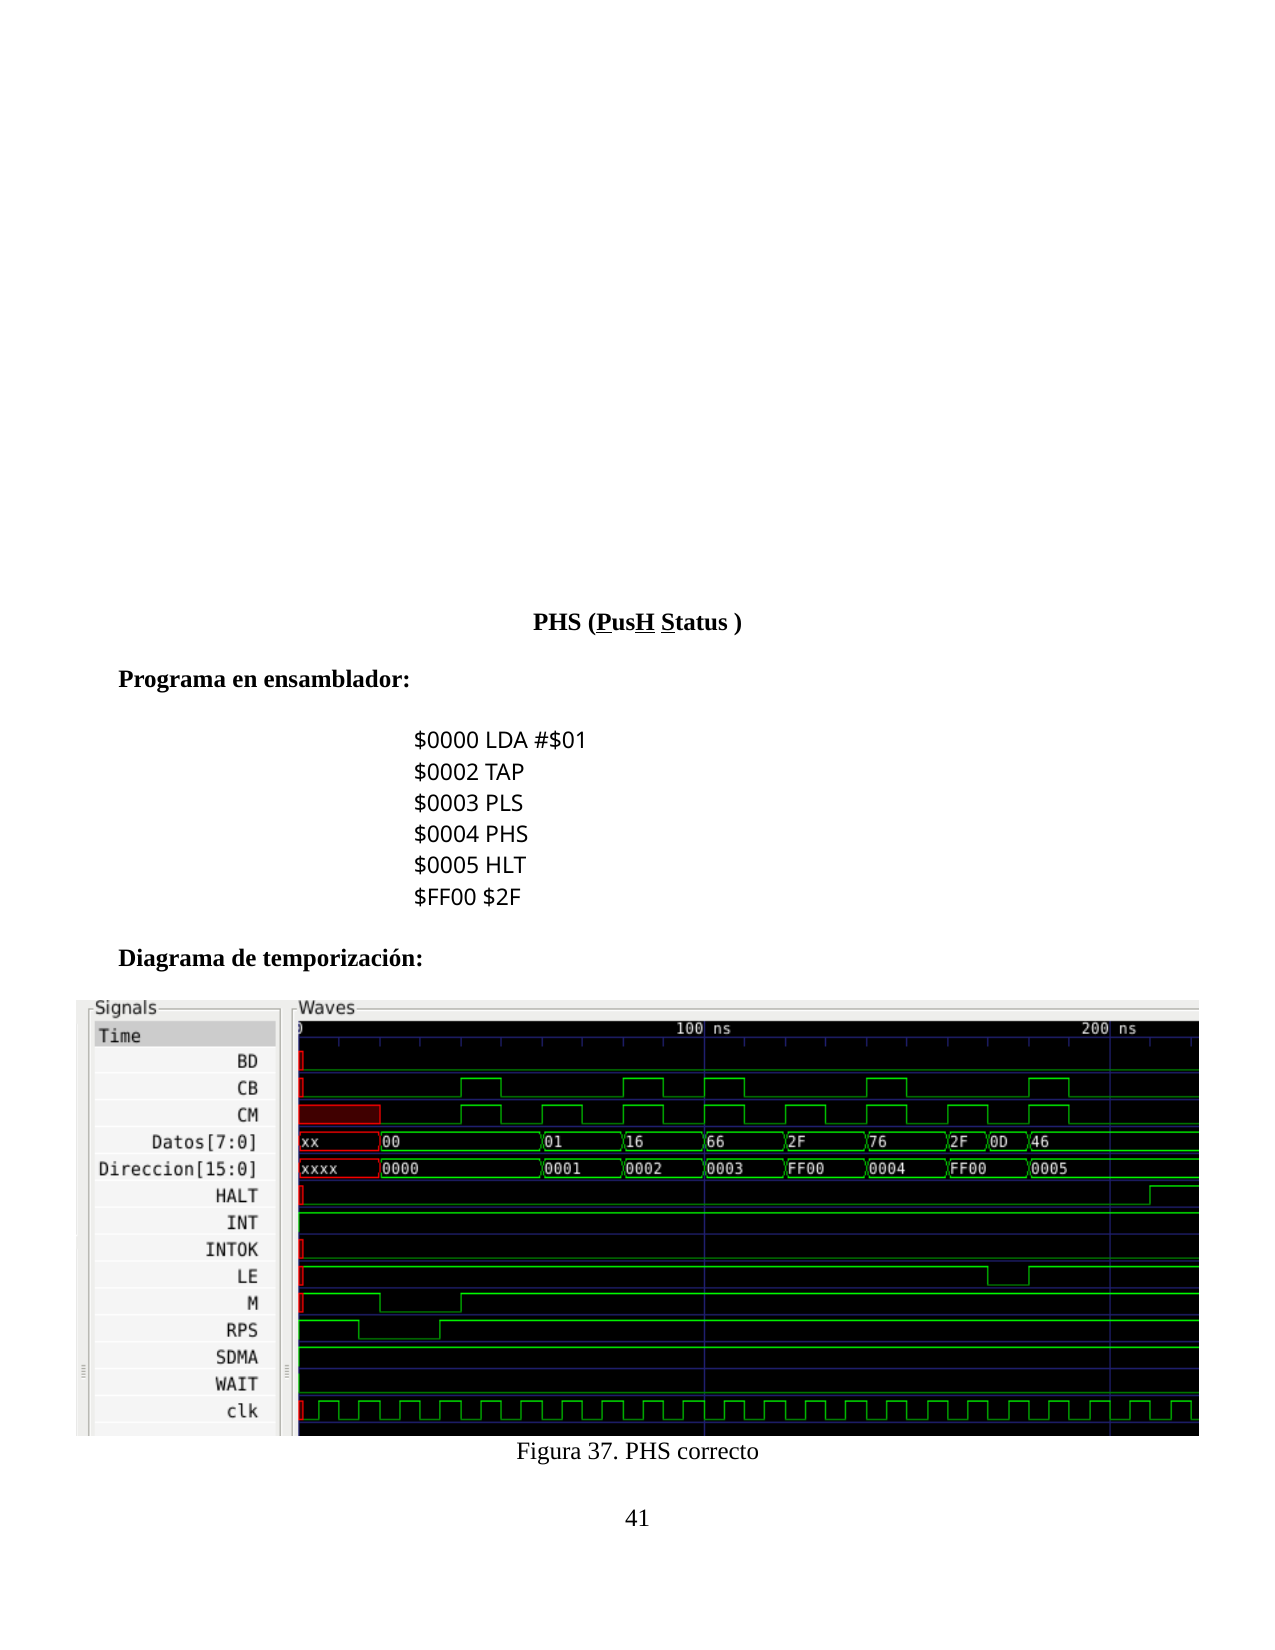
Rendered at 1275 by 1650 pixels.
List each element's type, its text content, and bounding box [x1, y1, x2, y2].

text $0003 PLS [118, 787, 1157, 818]
text $0005 HLT [118, 849, 1157, 881]
text Programa en ensamblador: [118, 664, 1157, 693]
text Figura 37. PHS correcto [118, 1436, 1157, 1464]
text $FF00 $2F [118, 881, 1157, 912]
text $0004 PHS [118, 818, 1157, 849]
picture [76, 1000, 1199, 1436]
text $0000 LDA #$01 [118, 724, 1157, 756]
text Diagrama de temporización: [118, 943, 1157, 972]
text PHS (PusH Status ) [118, 607, 1157, 636]
text $0002 TAP [118, 756, 1157, 787]
